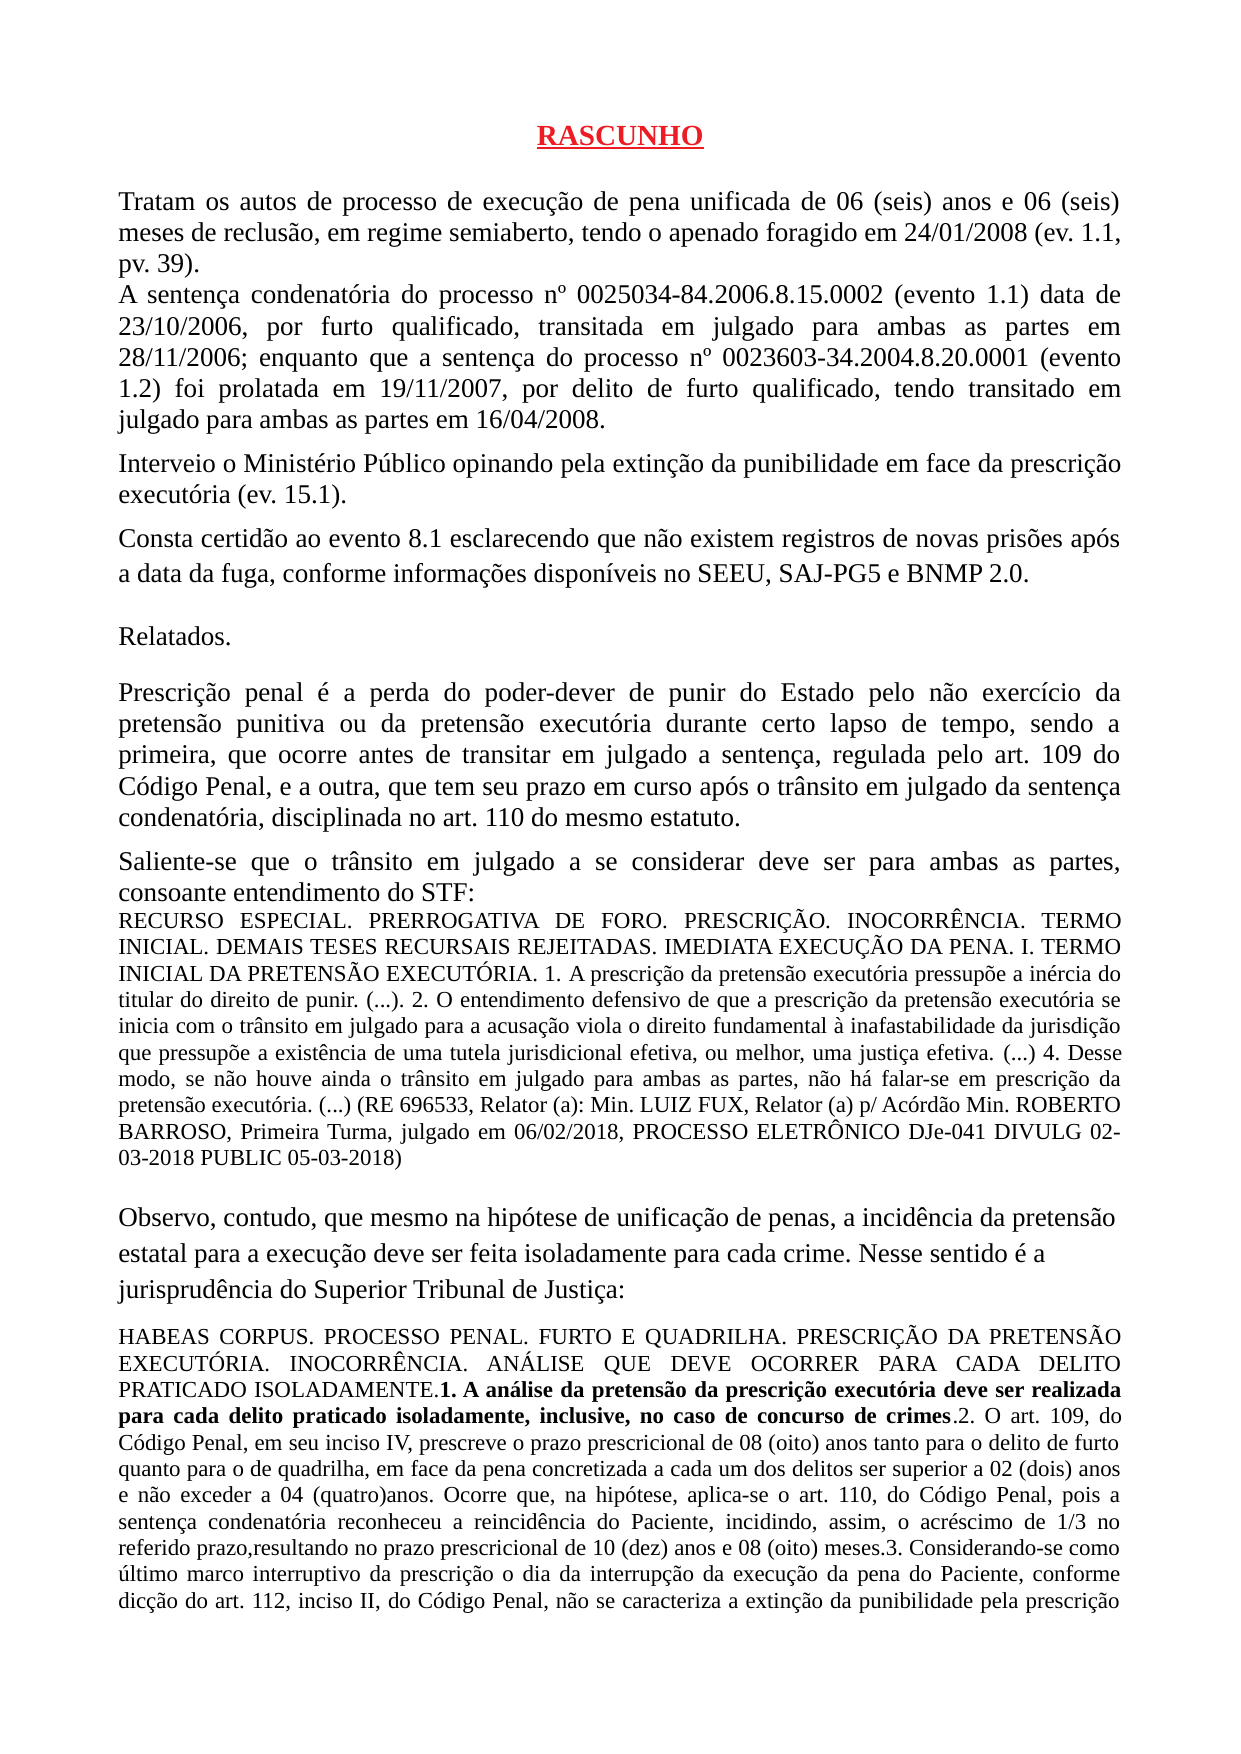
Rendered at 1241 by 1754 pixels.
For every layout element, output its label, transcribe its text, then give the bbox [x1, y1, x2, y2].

text RECURSO ESPECIAL. PRERROGATIVA DE FORO. PRESCRIÇÃO. INOCORRÊNCIA. TERMO INICIAL. DEMAIS TESES RECURSAIS REJEITADAS. IMEDIATA EXECUÇÃO DA PENA. I. TERMO INICIAL DA PRETENSÃO EXECUTÓRIA. 1. A prescrição da pretensão executória pressupõe a inércia do titular do direito de punir. (...). 2. O entendimento defensivo de que a prescrição da pretensão executória se inicia com o trânsito em julgado para a acusação viola o direito fundamental à inafastabilidade da jurisdição que pressupõe a existência de uma tutela jurisdicional efetiva, ou melhor, uma justiça efetiva. (...) 4. Desse modo, se não houve ainda o trânsito em julgado para ambas as partes, não há falar-se em prescrição da pretensão executória. (...) (RE 696533, Relator (a): Min. LUIZ FUX, Relator (a) p/ Acórdão Min. ROBERTO BARROSO, Primeira Turma, julgado em 06/02/2018, PROCESSO ELETRÔNICO DJe-041 DIVULG 02-03-2018 PUBLIC 05-03-2018) [118, 907, 1122, 1170]
text Saliente-se que o trânsito em julgado a se considerar deve ser para ambas as partes, consoante entendimento do STF: [118, 844, 1122, 907]
subtitle Interveio o Ministério Público opinando pela extinção da punibilidade em face da prescrição executória (ev. 15.1). [118, 447, 1122, 509]
text HABEAS CORPUS. PROCESSO PENAL. FURTO E QUADRILHA. PRESCRIÇÃO DA PRETENSÃO EXECUTÓRIA. INOCORRÊNCIA. ANÁLISE QUE DEVE OCORRER PARA CADA DELITO PRATICADO ISOLADAMENTE.1. A análise da pretensão da prescrição executória deve ser realizada para cada delito praticado isoladamente, inclusive, no caso de concurso de crimes.2. O art. 109, do Código Penal, em seu inciso IV, prescreve o prazo prescricional de 08 (oito) anos tanto para o delito de furto quanto para o de quadrilha, em face da pena concretizada a cada um dos delitos ser superior a 02 (dois) anos e não exceder a 04 (quatro)anos. Ocorre que, na hipótese, aplica-se o art. 110, do Código Penal, pois a sentença condenatória reconheceu a reincidência do Paciente, incidindo, assim, o acréscimo de 1/3 no referido prazo,resultando no prazo prescricional de 10 (dez) anos e 08 (oito) meses.3. Considerando-se como último marco interruptivo da prescrição o dia da interrupção da execução da pena do Paciente, conforme dicção do art. 112, inciso II, do Código Penal, não se caracteriza a extinção da punibilidade pela prescrição [118, 1323, 1122, 1613]
text RASCUNHO [118, 118, 1122, 152]
text Observo, contudo, que mesmo na hipótese de unificação de penas, a incidência da pretensão estatal para a execução deve ser feita isoladamente para cada crime. Nesse sentido é a jurisprudência do Superior Tribunal de Justiça: [118, 1202, 1122, 1304]
subtitle Prescrição penal é a perda do poder-dever de punir do Estado pelo não exercício da pretensão punitiva ou da pretensão executória durante certo lapso de tempo, sendo a primeira, que ocorre antes de transitar em julgado a sentença, regulada pelo art. 109 do Código Penal, e a outra, que tem seu prazo em curso após o trânsito em julgado da sentença condenatória, disciplinada no art. 110 do mesmo estatuto. [118, 676, 1122, 832]
text Tratam os autos de processo de execução de pena unificada de 06 (seis) anos e 06 (seis) meses de reclusão, em regime semiaberto, tendo o apenado foragido em 24/01/2008 (ev. 1.1, pv. 39). [118, 185, 1122, 279]
subtitle Relatados. [118, 620, 1122, 651]
text Consta certidão ao evento 8.1 esclarecendo que não existem registros de novas prisões após a data da fuga, conforme informações disponíveis no SEEU, SAJ-PG5 e BNMP 2.0. [118, 522, 1122, 588]
text A sentença condenatória do processo nº 0025034-84.2006.8.15.0002 (evento 1.1) data de 23/10/2006, por furto qualificado, transitada em julgado para ambas as partes em 28/11/2006; enquanto que a sentença do processo nº 0023603-34.2004.8.20.0001 (evento 1.2) foi prolatada em 19/11/2007, por delito de furto qualificado, tendo transitado em julgado para ambas as partes em 16/04/2008. [118, 279, 1122, 434]
